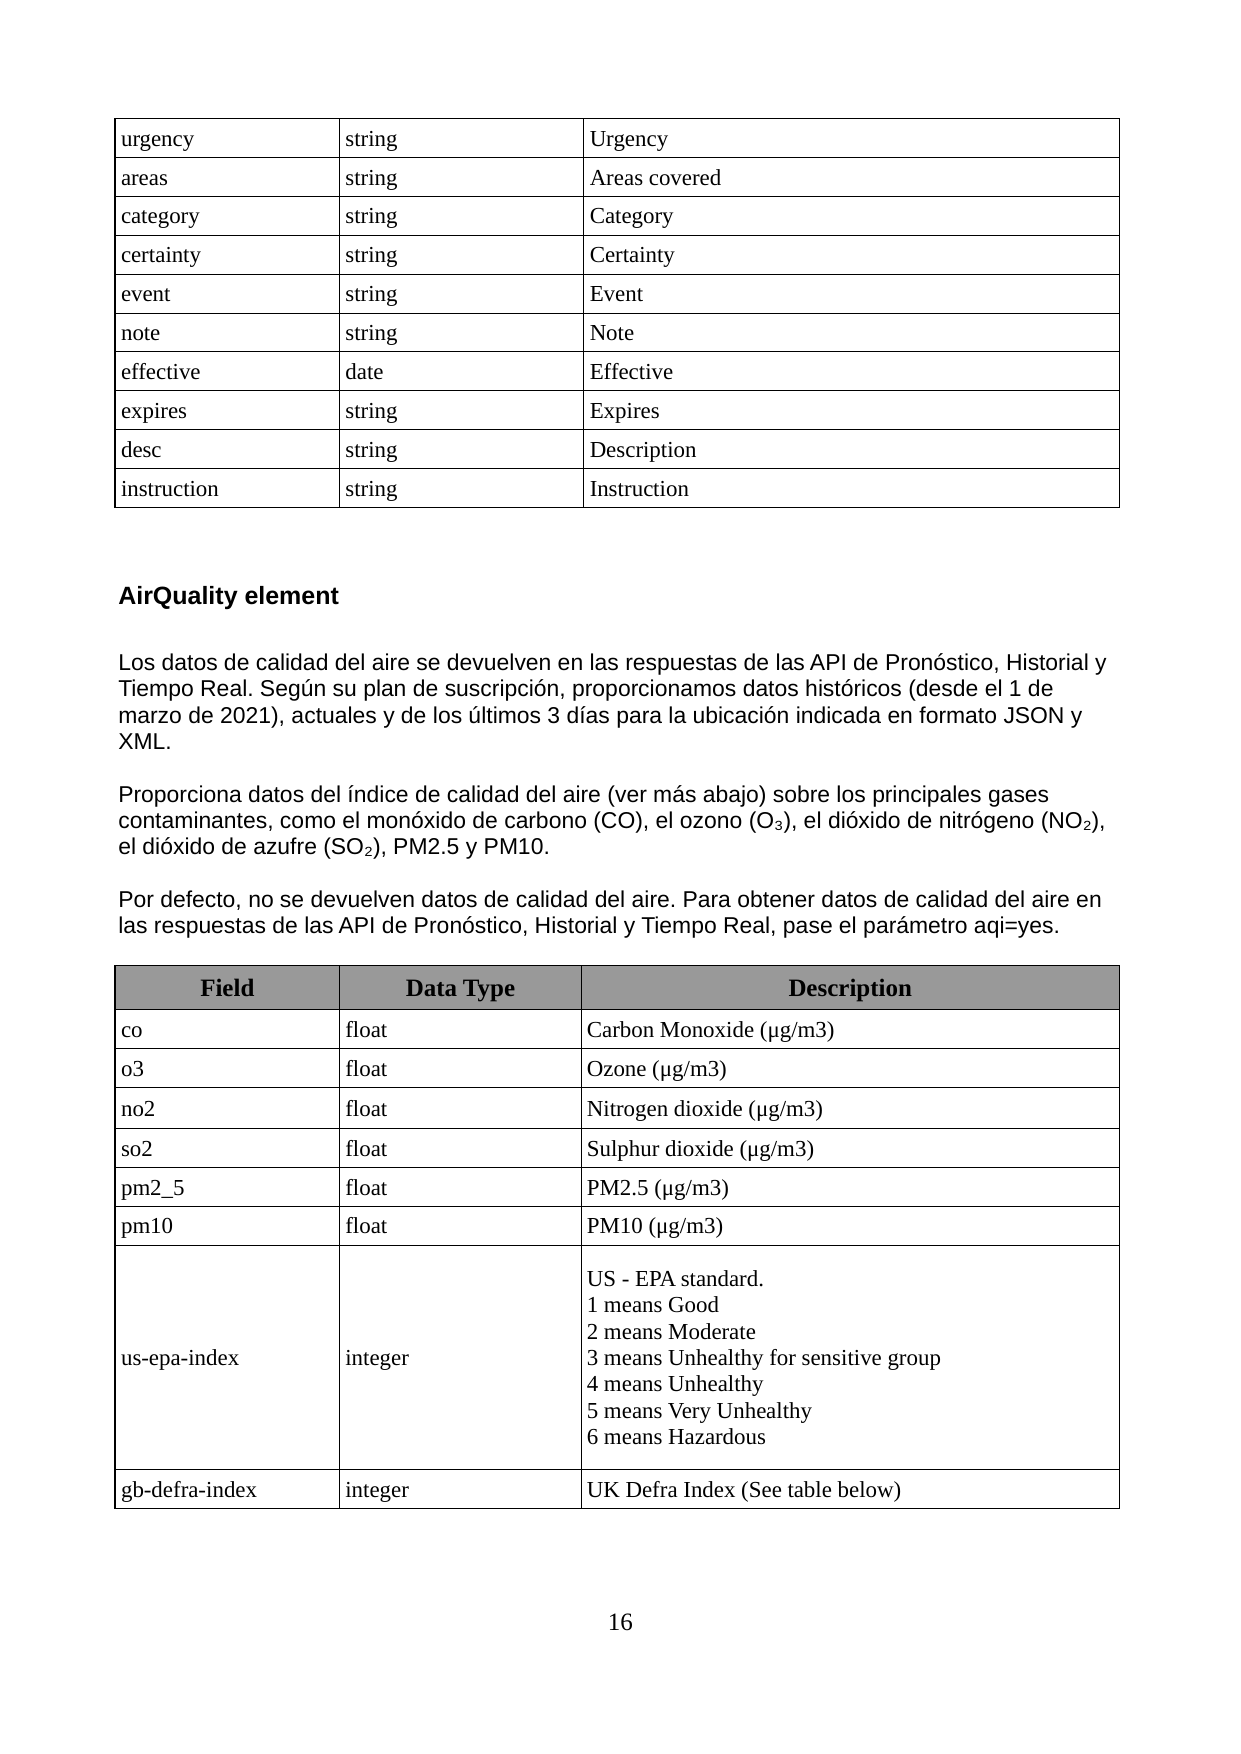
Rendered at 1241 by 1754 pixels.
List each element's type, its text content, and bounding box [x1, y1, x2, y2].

table_cell Areas covered [584, 158, 1119, 196]
table_cell Effective [584, 352, 1119, 390]
table_cell PM10 (μg/m3) [582, 1207, 1119, 1244]
table_cell Description [584, 430, 1119, 468]
table_cell pm10 [116, 1207, 339, 1244]
table_cell US - EPA standard. 1 means Good 2 means Moderate 3 means Unhealthy for sensitive group 4 means Unhealthy 5 means Very Unhealthy 6 means Hazardous [582, 1246, 1119, 1469]
table_cell expires [116, 391, 339, 429]
table_cell co [116, 1010, 339, 1048]
table_cell string [340, 236, 583, 273]
table_cell string [340, 430, 583, 468]
table_cell float [340, 1088, 581, 1128]
table_cell note [116, 314, 339, 351]
text Proporciona datos del índice de calidad del aire (ver más abajo) sobre los principales gases contaminantes, como el monóxido de carbono (CO), el ozono (O₃), el dióxido de nitrógeno (NO₂), el dióxido de azufre (SO₂), PM2.5 y PM10. [118, 781, 1122, 860]
subtitle AirQuality element [118, 581, 1122, 610]
table_cell string [340, 391, 583, 429]
table_cell integer [340, 1246, 581, 1469]
table_cell string [340, 158, 583, 196]
table_cell float [340, 1129, 581, 1167]
table_cell date [340, 352, 583, 390]
table_cell Note [584, 314, 1119, 351]
table_cell event [116, 275, 339, 312]
table_cell us-epa-index [116, 1246, 339, 1469]
table_cell UK Defra Index (See table below) [582, 1470, 1119, 1508]
table_cell float [340, 1168, 581, 1206]
table_cell Sulphur dioxide (μg/m3) [582, 1129, 1119, 1167]
text Los datos de calidad del aire se devuelven en las respuestas de las API de Pronóstico, Historial y Tiempo Real. Según su plan de suscripción, proporcionamos datos históricos (desde el 1 de marzo de 2021), actuales y de los últimos 3 días para la ubicación indicada en formato JSON y XML. [118, 649, 1122, 754]
table_cell desc [116, 430, 339, 468]
table_cell Category [584, 197, 1119, 235]
table_cell Instruction [584, 469, 1119, 507]
table_cell float [340, 1207, 581, 1244]
table_cell pm2_5 [116, 1168, 339, 1206]
table_cell string [340, 197, 583, 235]
table_cell effective [116, 352, 339, 390]
table_cell Certainty [584, 236, 1119, 273]
table_cell Carbon Monoxide (μg/m3) [582, 1010, 1119, 1048]
table_cell float [340, 1010, 581, 1048]
table_cell float [340, 1049, 581, 1087]
table_cell Expires [584, 391, 1119, 429]
table_cell instruction [116, 469, 339, 507]
table_cell no2 [116, 1088, 339, 1128]
table_cell urgency [116, 119, 339, 157]
text Por defecto, no se devuelven datos de calidad del aire. Para obtener datos de calidad del aire en las respuestas de las API de Pronóstico, Historial y Tiempo Real, pase el parámetro aqi=yes. [118, 886, 1122, 939]
table_cell so2 [116, 1129, 339, 1167]
table_header Description [582, 966, 1119, 1009]
table_cell Ozone (μg/m3) [582, 1049, 1119, 1087]
table_cell category [116, 197, 339, 235]
table_cell Nitrogen dioxide (μg/m3) [582, 1088, 1119, 1128]
table_cell string [340, 314, 583, 351]
table_cell integer [340, 1470, 581, 1508]
table_cell gb-defra-index [116, 1470, 339, 1508]
table_cell certainty [116, 236, 339, 273]
table_cell string [340, 275, 583, 312]
table_cell string [340, 469, 583, 507]
table_cell areas [116, 158, 339, 196]
table_cell PM2.5 (μg/m3) [582, 1168, 1119, 1206]
table_cell Urgency [584, 119, 1119, 157]
table_header Field [116, 966, 339, 1009]
table_header Data Type [340, 966, 581, 1009]
table_cell string [340, 119, 583, 157]
table_cell Event [584, 275, 1119, 312]
table_cell o3 [116, 1049, 339, 1087]
